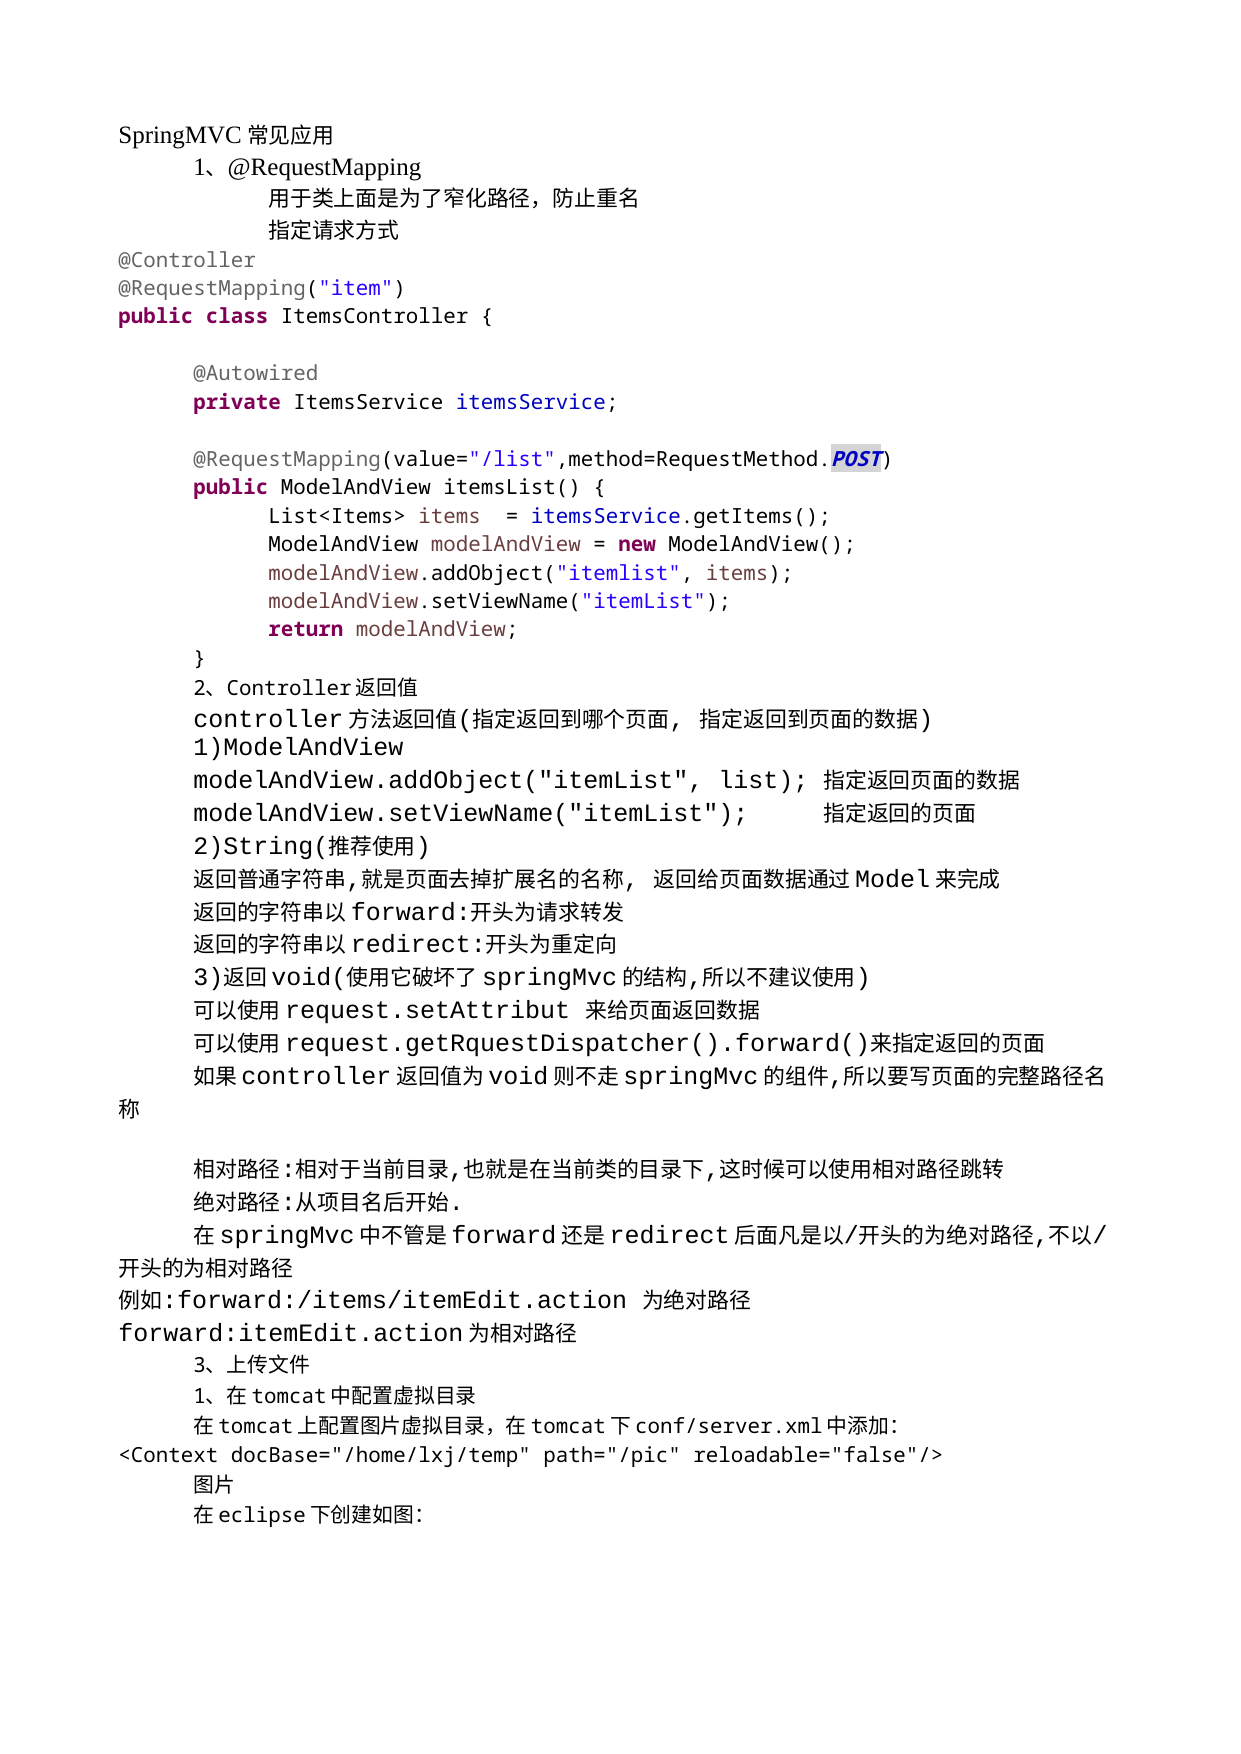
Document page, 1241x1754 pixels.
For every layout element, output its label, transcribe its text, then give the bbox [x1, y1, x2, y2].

text @Autowired [118, 358, 1122, 387]
text public ModelAndView itemsList() { [118, 472, 1122, 501]
text 用于类上面是为了窄化路径，防止重名 [118, 181, 1122, 213]
text modelAndView.setViewName("itemList"); 指定返回的页面 [118, 796, 1122, 829]
text public class ItemsController { [118, 302, 1122, 330]
text 3)返回void(使用它破坏了springMvc的结构,所以不建议使用) [118, 960, 1122, 993]
text 在springMvc中不管是forward还是redirect后面凡是以/开头的为绝对路径,不以/开头的为相对路径 [118, 1218, 1122, 1283]
text modelAndView.setViewName("itemList"); [118, 586, 1122, 614]
text @Controller [118, 245, 1122, 273]
text 在eclipse下创建如图： [118, 1498, 1122, 1529]
text 2)String(推荐使用) [118, 829, 1122, 862]
text 1、在tomcat中配置虚拟目录 [118, 1379, 1122, 1409]
text 2、Controller返回值 [118, 671, 1122, 702]
text } [118, 643, 1122, 671]
text 1、@RequestMapping [118, 150, 1122, 181]
text 返回普通字符串,就是页面去掉扩展名的名称, 返回给页面数据通过Model来完成 [118, 862, 1122, 894]
text 在tomcat上配置图片虚拟目录，在tomcat下conf/server.xml中添加： [118, 1409, 1122, 1440]
text 绝对路径:从项目名后开始. [118, 1185, 1122, 1218]
text 指定请求方式 [118, 213, 1122, 245]
text 返回的字符串以forward:开头为请求转发 [118, 894, 1122, 927]
text @RequestMapping("item") [118, 273, 1122, 302]
text 3、上传文件 [118, 1349, 1122, 1379]
text 1)ModelAndView [118, 734, 1122, 763]
text <Context docBase="/home/lxj/temp" path="/pic" reloadable="false"/> [118, 1440, 1122, 1468]
text 例如:forward:/items/itemEdit.action 为绝对路径 [118, 1283, 1122, 1316]
text List<Items> items = itemsService.getItems(); [118, 501, 1122, 529]
text 相对路径:相对于当前目录,也就是在当前类的目录下,这时候可以使用相对路径跳转 [118, 1152, 1122, 1185]
text modelAndView.addObject("itemList", list); 指定返回页面的数据 [118, 763, 1122, 796]
text @RequestMapping(value="/list",method=RequestMethod.POST) [118, 444, 1122, 472]
text 可以使用request.setAttribut 来给页面返回数据 [118, 993, 1122, 1026]
text 可以使用request.getRquestDispatcher().forward()来指定返回的页面 [118, 1026, 1122, 1059]
text SpringMVC常见应用 [118, 118, 1122, 150]
text modelAndView.addObject("itemlist", items); [118, 558, 1122, 586]
text ModelAndView modelAndView = new ModelAndView(); [118, 529, 1122, 558]
text forward:itemEdit.action为相对路径 [118, 1316, 1122, 1349]
text 返回的字符串以redirect:开头为重定向 [118, 927, 1122, 960]
text 如果controller返回值为void则不走springMvc的组件,所以要写页面的完整路径名称 [118, 1059, 1122, 1124]
text return modelAndView; [118, 614, 1122, 643]
text 图片 [118, 1468, 1122, 1498]
text controller方法返回值(指定返回到哪个页面, 指定返回到页面的数据) [118, 702, 1122, 734]
text private ItemsService itemsService; [118, 387, 1122, 415]
